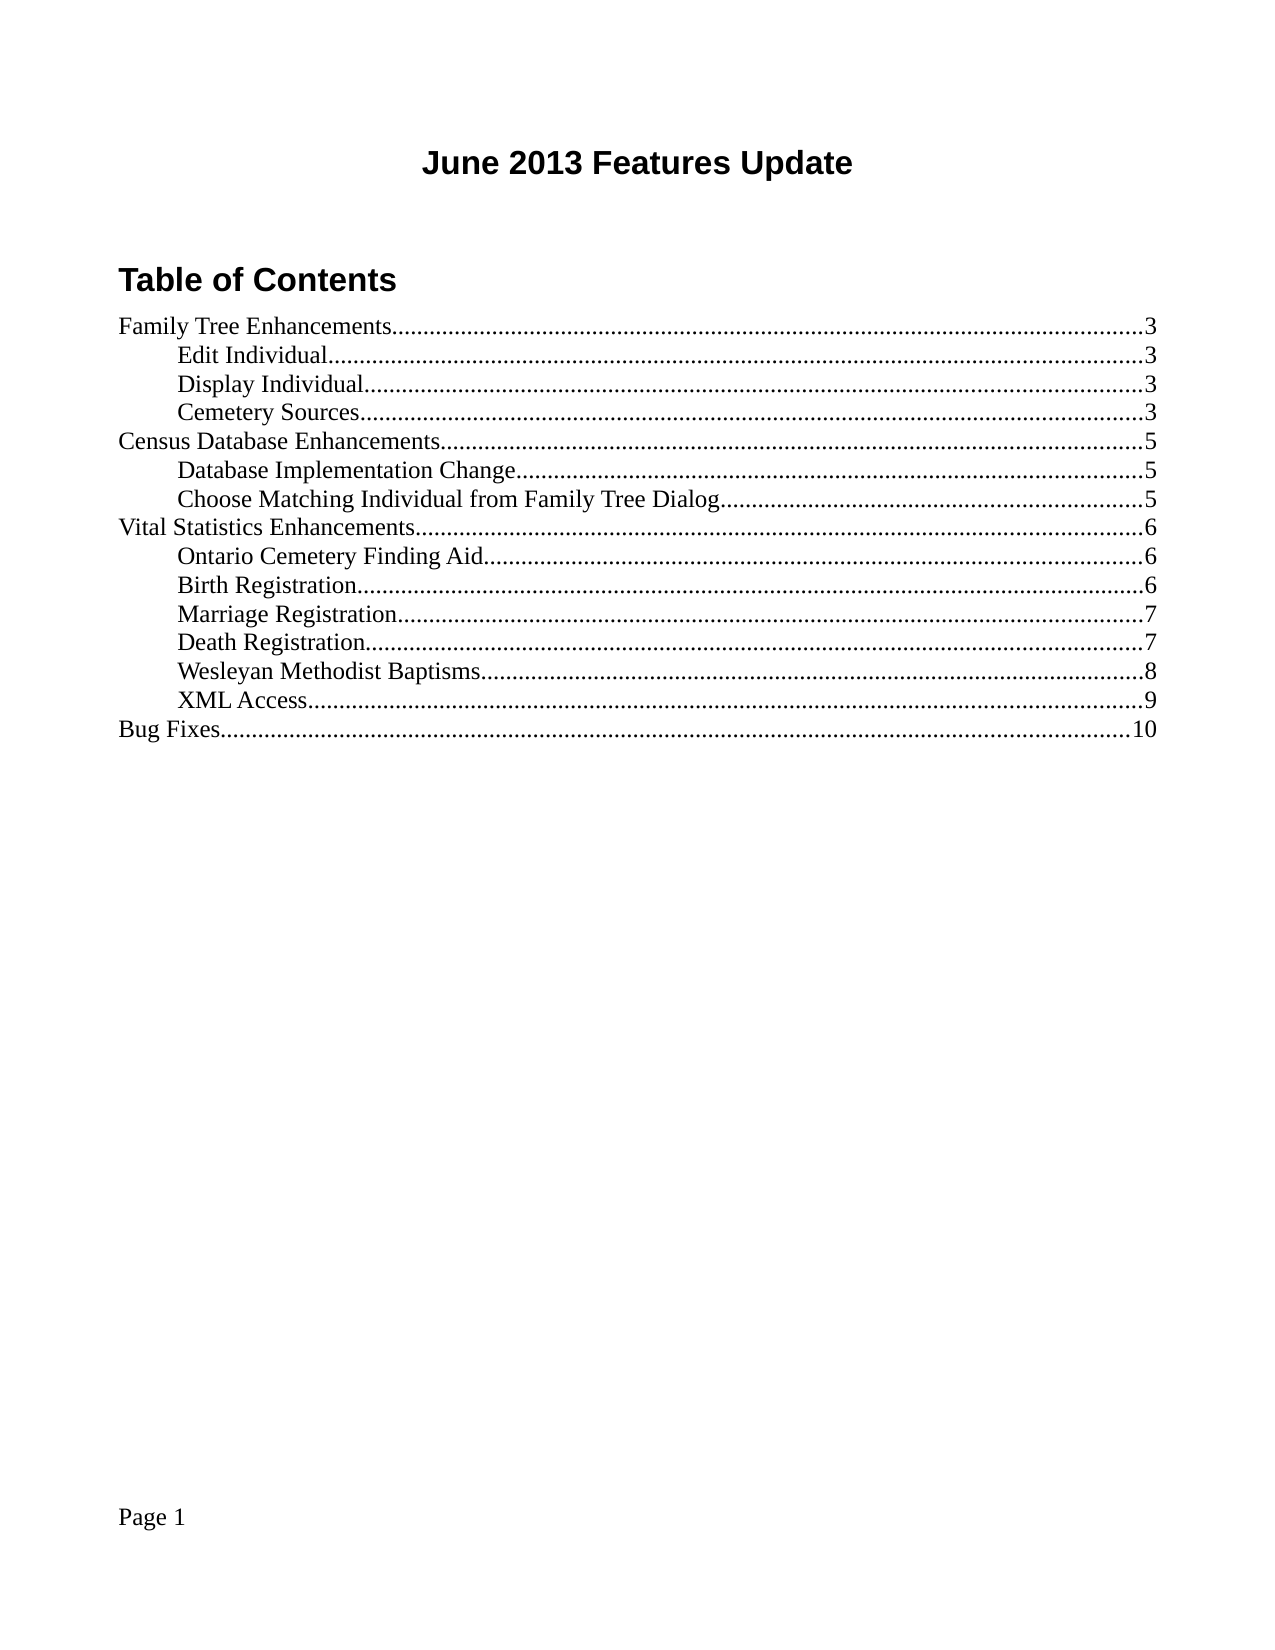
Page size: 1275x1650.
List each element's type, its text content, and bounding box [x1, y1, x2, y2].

text Wesleyan Methodist Baptisms 8 [177, 656, 1157, 685]
text Bug Fixes 10 [118, 714, 1157, 742]
text Database Implementation Change 5 [177, 455, 1157, 484]
text Vital Statistics Enhancements 6 [118, 512, 1157, 541]
text Marriage Registration 7 [177, 599, 1157, 627]
text Choose Matching Individual from Family Tree Dialog 5 [177, 484, 1157, 512]
subtitle June 2013 Features Update [118, 143, 1157, 182]
text Edit Individual 3 [177, 340, 1157, 369]
subtitle Table of Contents [118, 260, 1157, 299]
text Cemetery Sources 3 [177, 397, 1157, 426]
text Family Tree Enhancements 3 [118, 311, 1157, 340]
text Display Individual 3 [177, 369, 1157, 397]
text Death Registration 7 [177, 627, 1157, 656]
text Birth Registration 6 [177, 570, 1157, 599]
text Census Database Enhancements 5 [118, 426, 1157, 455]
text XML Access 9 [177, 685, 1157, 714]
text Ontario Cemetery Finding Aid 6 [177, 541, 1157, 570]
